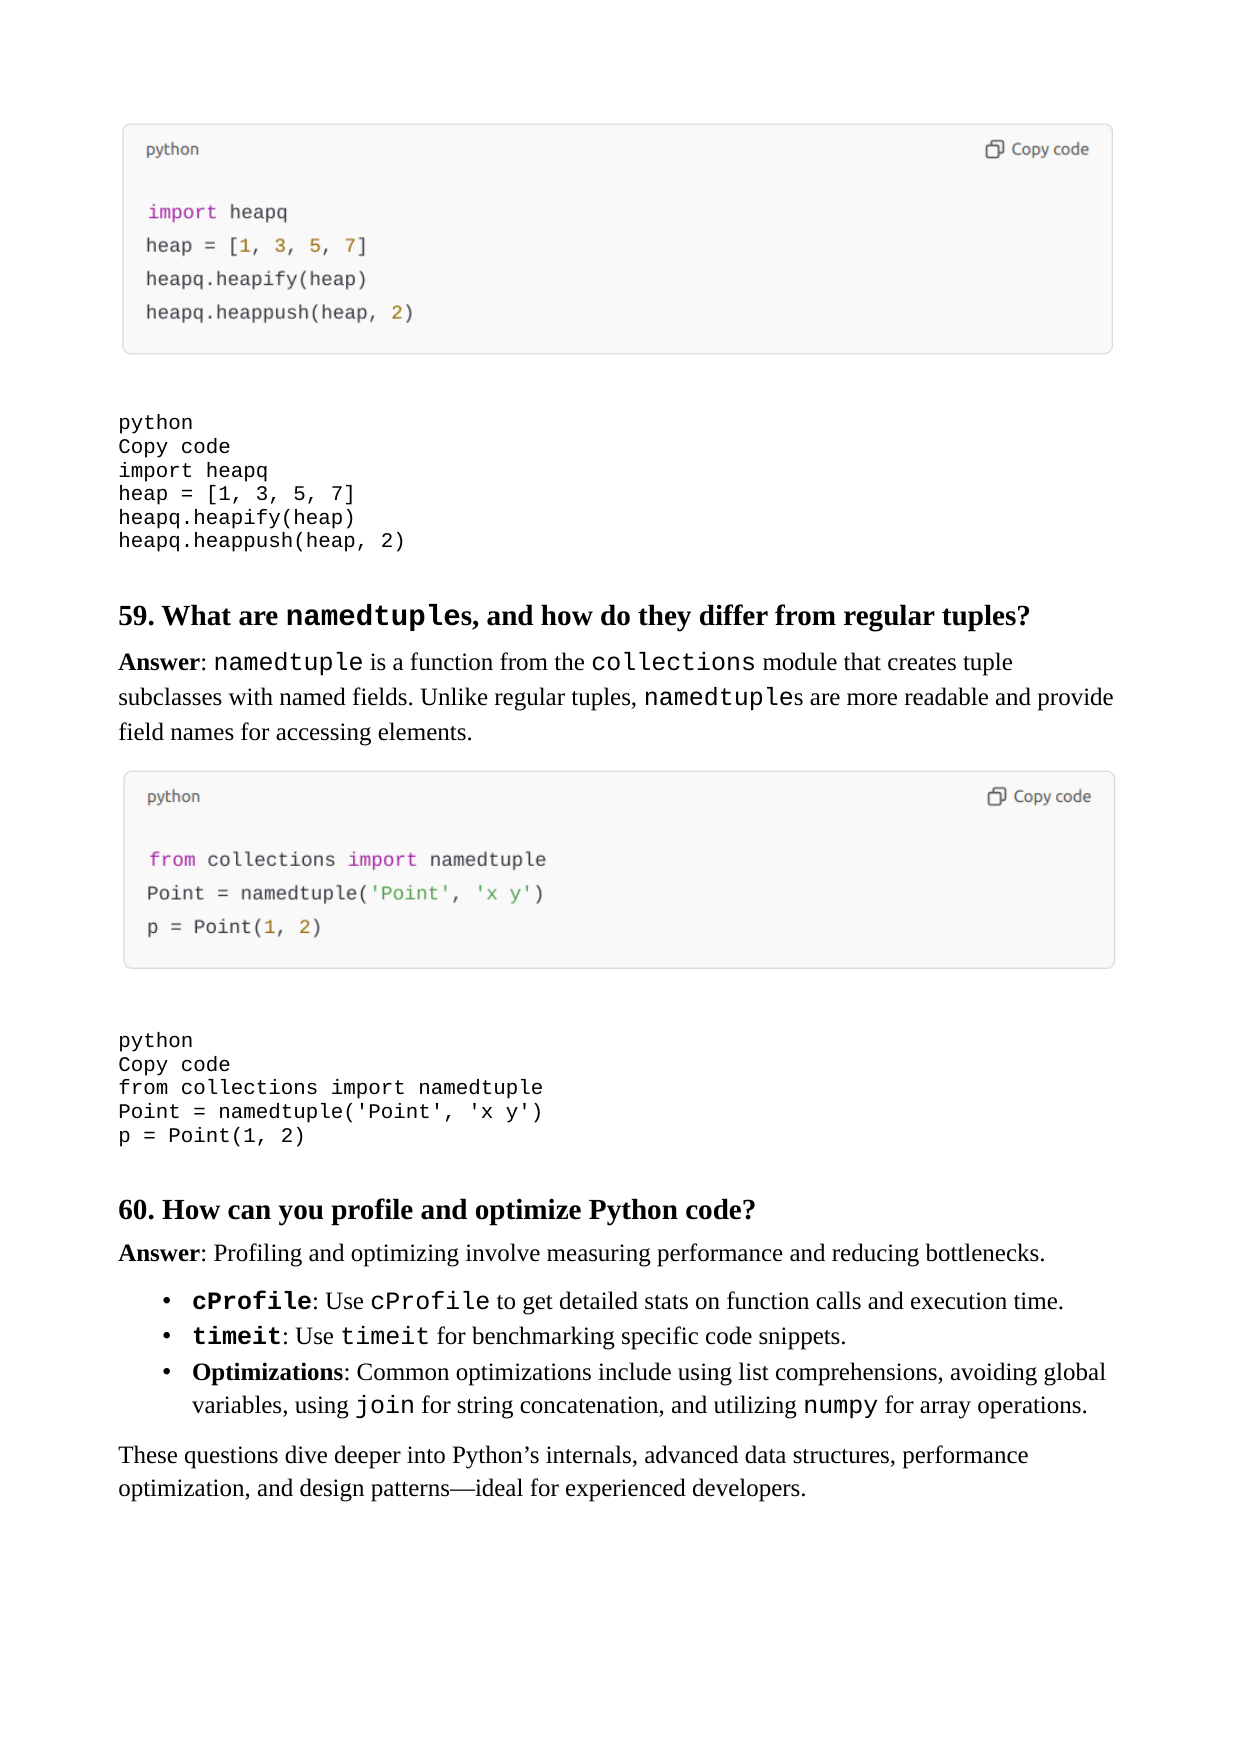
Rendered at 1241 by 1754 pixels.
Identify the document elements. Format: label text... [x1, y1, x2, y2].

list cProfile: Use cProfile to get detailed stats on function calls and execution time. [162, 1286, 1122, 1317]
text p = Point(1, 2) [118, 1125, 1122, 1148]
text Copy code [118, 1054, 1122, 1077]
text python [118, 1030, 1122, 1054]
text These questions dive deeper into Python’s internals, advanced data structures, performance optimization, and design patterns—ideal for experienced developers. [118, 1440, 1122, 1502]
list Optimizations: Common optimizations include using list comprehensions, avoiding global variables, using join for string concatenation, and utilizing numpy for array operations. [162, 1357, 1122, 1421]
subtitle 59. What are namedtuples, and how do they differ from regular tuples? [118, 598, 1122, 634]
text heapq.heappush(heap, 2) [118, 531, 1122, 554]
picture [118, 118, 1123, 361]
text Answer: Profiling and optimizing involve measuring performance and reducing bottlenecks. [118, 1238, 1122, 1267]
text Copy code [118, 436, 1122, 459]
subtitle 60. How can you profile and optimize Python code? [118, 1192, 1122, 1226]
text from collections import namedtuple [118, 1077, 1122, 1101]
text heapq.heapify(heap) [118, 507, 1122, 531]
text Answer: namedtuple is a function from the collections module that creates tuple subclasses with named fields. Unlike regular tuples, namedtuples are more readable and provide field names for accessing elements. [118, 647, 1122, 746]
picture [118, 764, 1123, 979]
text heap = [1, 3, 5, 7] [118, 483, 1122, 507]
text import heapq [118, 459, 1122, 483]
text python [118, 412, 1122, 436]
text Point = namedtuple('Point', 'x y') [118, 1101, 1122, 1125]
list timeit: Use timeit for benchmarking specific code snippets. [162, 1321, 1122, 1352]
